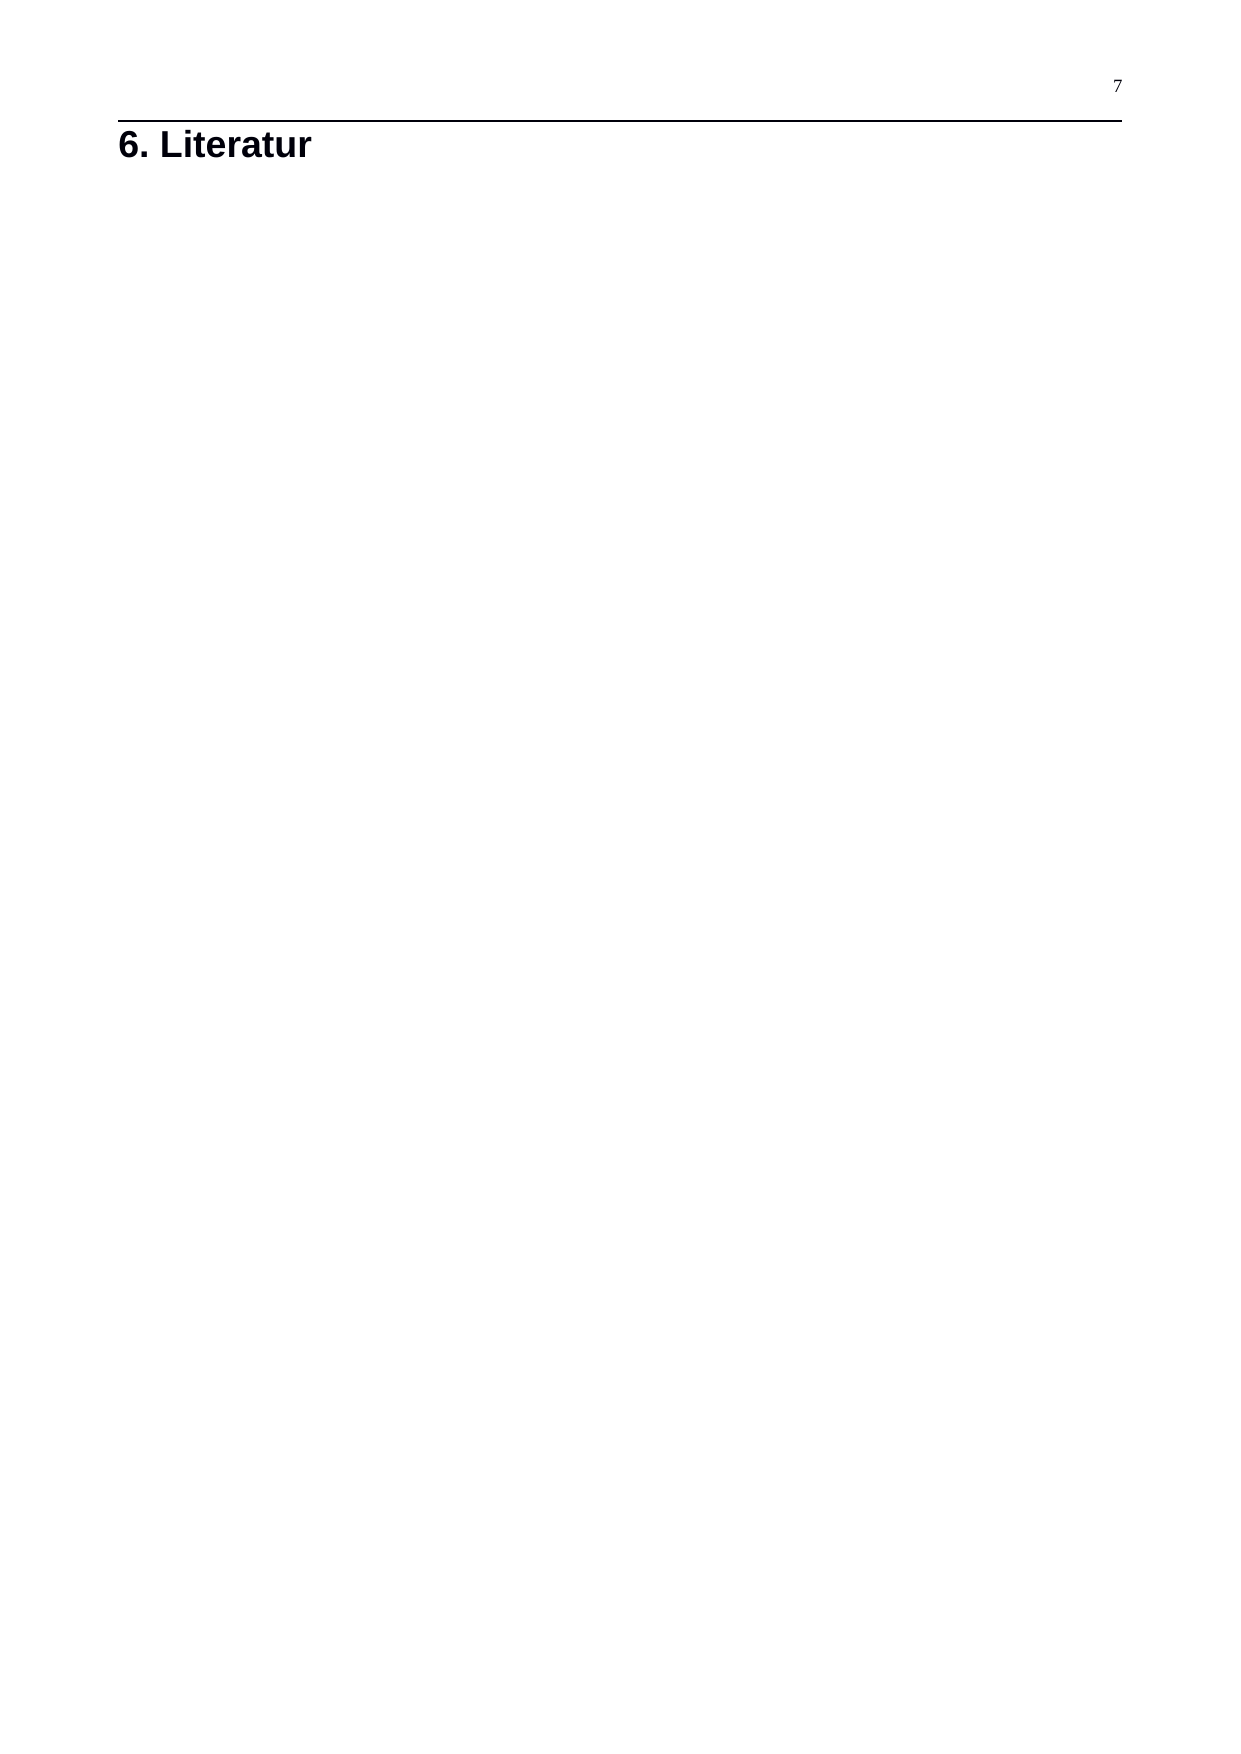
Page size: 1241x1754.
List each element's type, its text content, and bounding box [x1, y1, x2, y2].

title 6. Literatur [118, 122, 1122, 165]
